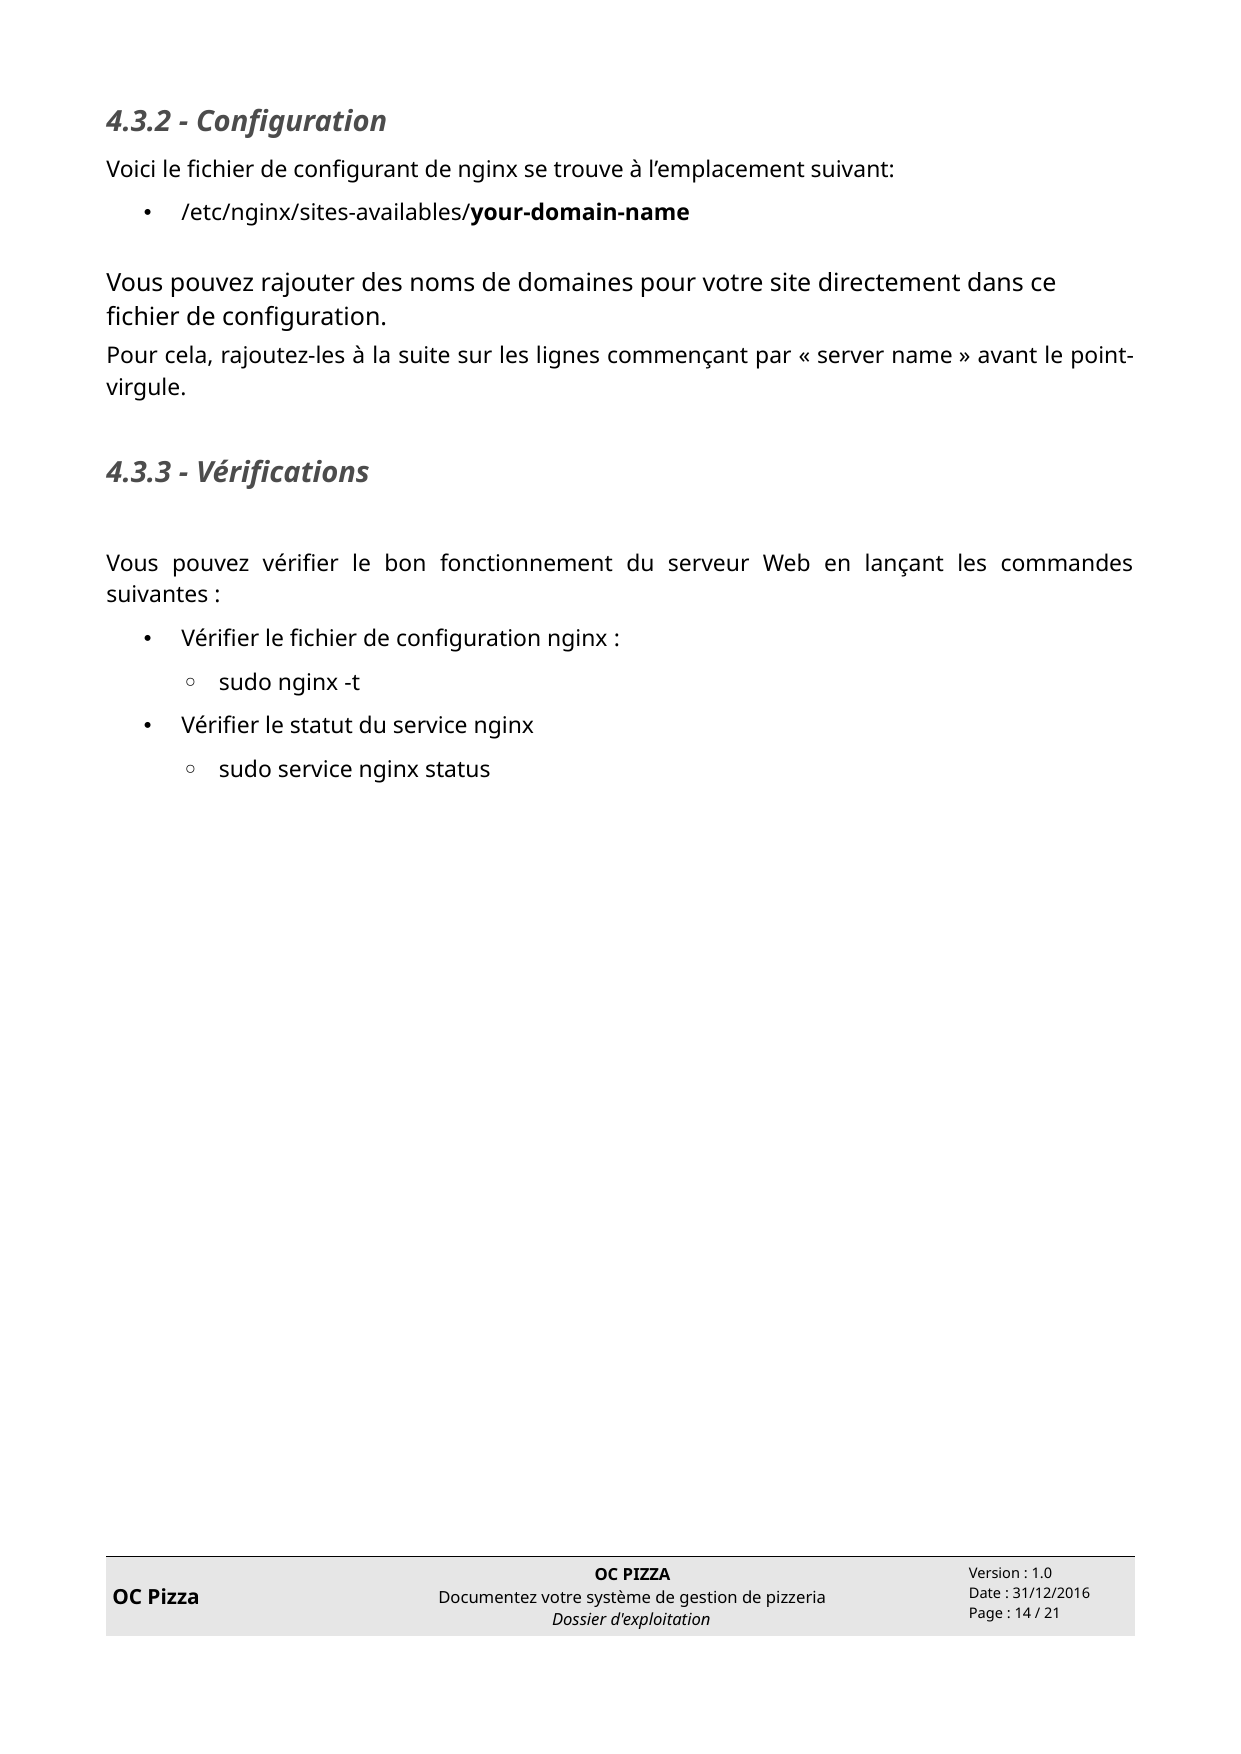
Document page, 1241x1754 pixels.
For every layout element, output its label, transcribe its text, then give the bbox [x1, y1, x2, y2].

subtitle Configuration [106, 100, 1134, 140]
subtitle Vous pouvez rajouter des noms de domaines pour votre site directement dans ce fichier de configuration. [106, 265, 1134, 333]
list sudo service nginx status [181, 753, 1134, 784]
subtitle Vérifications [106, 451, 1134, 491]
list /etc/nginx/sites-availables/your-domain-name [144, 196, 1134, 227]
text Pour cela, rajoutez-les à la suite sur les lignes commençant par « server name » avant le point-virgule. [106, 339, 1134, 402]
text Vous pouvez vérifier le bon fonctionnement du serveur Web en lançant les commandes suivantes : [106, 547, 1134, 609]
list Vérifier le fichier de configuration nginx : [144, 622, 1134, 653]
text Voici le fichier de configurant de nginx se trouve à l’emplacement suivant: [106, 152, 1134, 184]
list Vérifier le statut du service nginx [144, 709, 1134, 741]
list sudo nginx -t [181, 666, 1134, 697]
